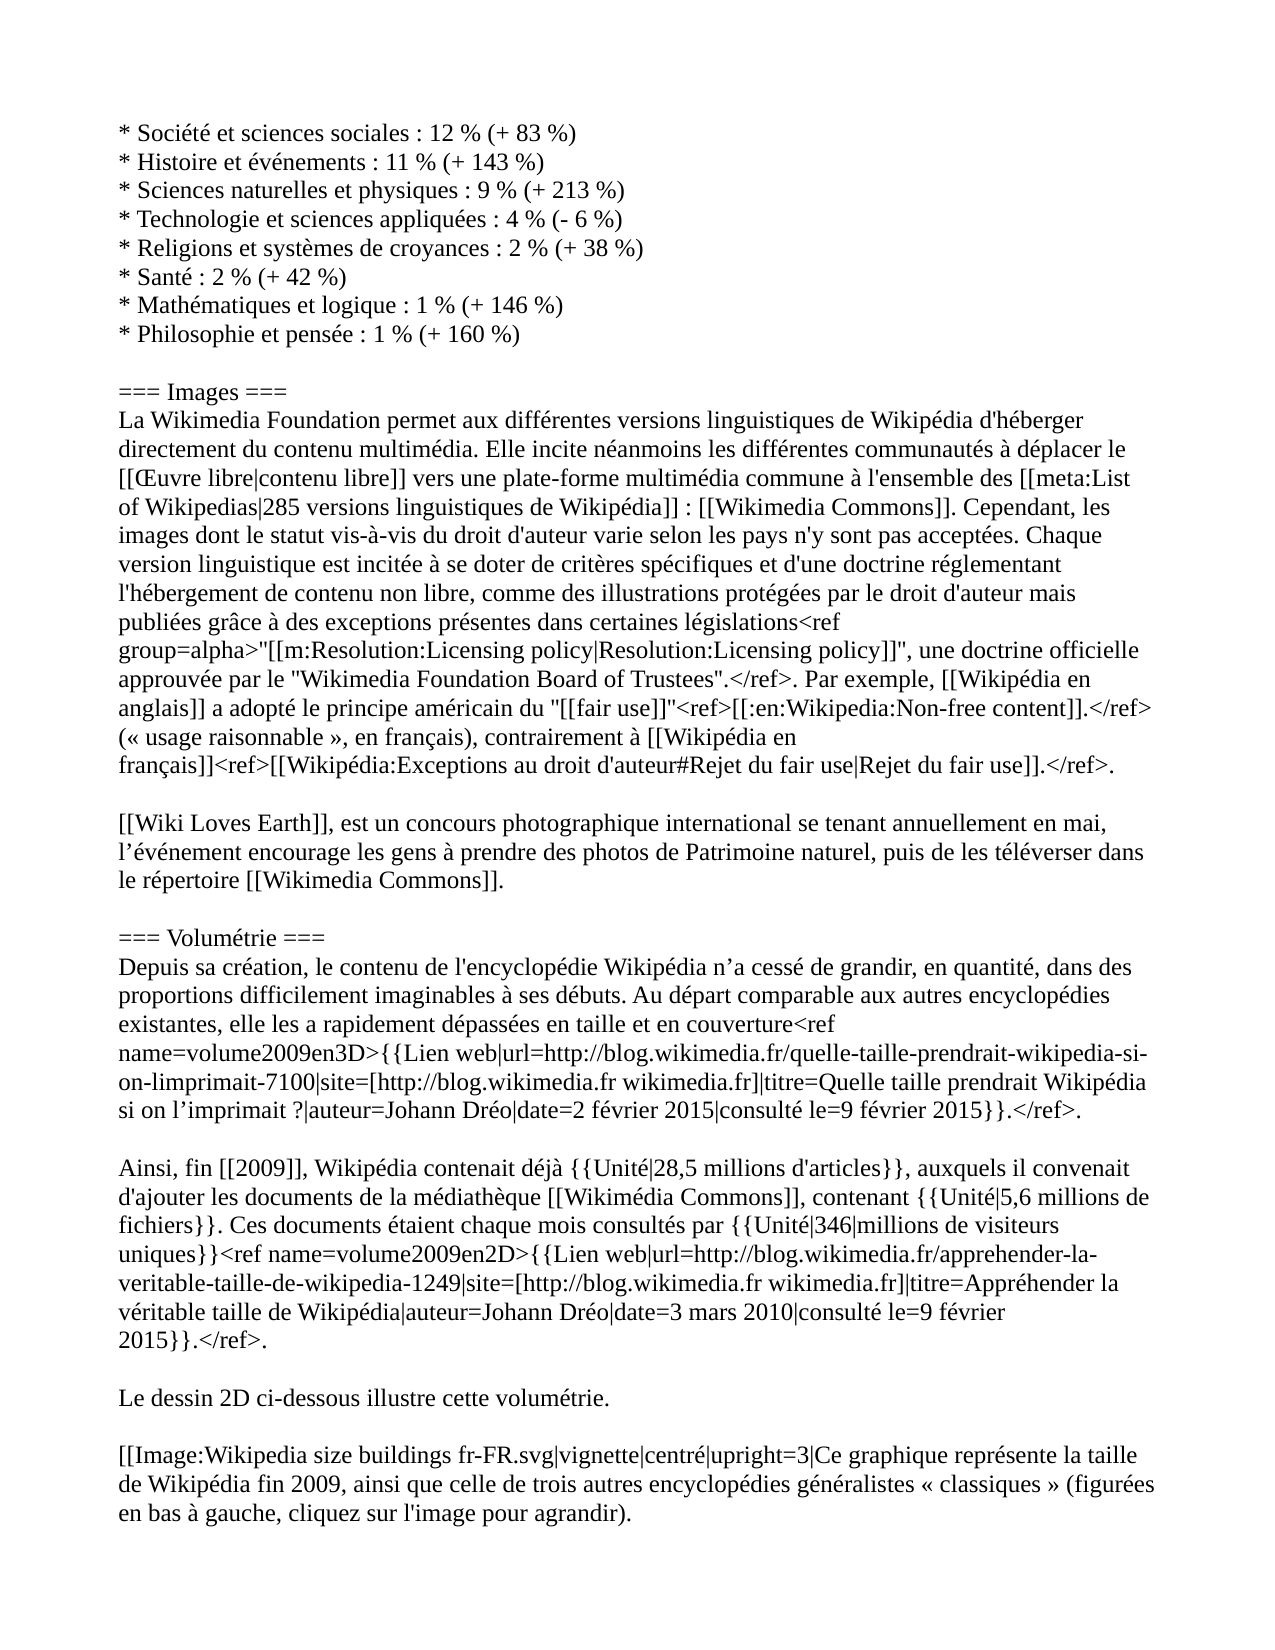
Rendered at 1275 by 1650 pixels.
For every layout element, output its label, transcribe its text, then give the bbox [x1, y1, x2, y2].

text * Mathématiques et logique : 1 % (+ 146 %) [118, 291, 1157, 319]
text * Philosophie et pensée : 1 % (+ 160 %) [118, 319, 1157, 348]
text Depuis sa création, le contenu de l'encyclopédie Wikipédia n’a cessé de grandir, en quantité, dans des proportions difficilement imaginables à ses débuts. Au départ comparable aux autres encyclopédies existantes, elle les a rapidement dépassées en taille et en couverture<ref name=volume2009en3D>{{Lien web|url=http://blog.wikimedia.fr/quelle-taille-prendrait-wikipedia-si-on-limprimait-7100|site=[http://blog.wikimedia.fr wikimedia.fr]|titre=Quelle taille prendrait Wikipédia si on l’imprimait ?|auteur=Johann Dréo|date=2 février 2015|consulté le=9 février 2015}}.</ref>. [118, 952, 1157, 1124]
text * Religions et systèmes de croyances : 2 % (+ 38 %) [118, 233, 1157, 262]
text [[Wiki Loves Earth]], est un concours photographique international se tenant annuellement en mai, l’événement encourage les gens à prendre des photos de Patrimoine naturel, puis de les téléverser dans le répertoire [[Wikimedia Commons]]. [118, 808, 1157, 894]
text === Images === [118, 377, 1157, 406]
text * Sciences naturelles et physiques : 9 % (+ 213 %) [118, 176, 1157, 204]
text [[Image:Wikipedia size buildings fr-FR.svg|vignette|centré|upright=3|Ce graphique représente la taille de Wikipédia fin 2009, ainsi que celle de trois autres encyclopédies généralistes « classiques » (figurées en bas à gauche, cliquez sur l'image pour agrandir). [118, 1441, 1157, 1527]
text La Wikimedia Foundation permet aux différentes versions linguistiques de Wikipédia d'héberger directement du contenu multimédia. Elle incite néanmoins les différentes communautés à déplacer le [[Œuvre libre|contenu libre]] vers une plate-forme multimédia commune à l'ensemble des [[meta:List of Wikipedias|285 versions linguistiques de Wikipédia]] : [[Wikimedia Commons]]. Cependant, les images dont le statut vis-à-vis du droit d'auteur varie selon les pays n'y sont pas acceptées. Chaque version linguistique est incitée à se doter de critères spécifiques et d'une doctrine réglementant l'hébergement de contenu non libre, comme des illustrations protégées par le droit d'auteur mais publiées grâce à des exceptions présentes dans certaines législations<ref group=alpha>''[[m:Resolution:Licensing policy|Resolution:Licensing policy]]'', une doctrine officielle approuvée par le ''Wikimedia Foundation Board of Trustees''.</ref>. Par exemple, [[Wikipédia en anglais]] a adopté le principe américain du ''[[fair use]]''<ref>[[:en:Wikipedia:Non-free content]].</ref> (« usage raisonnable », en français), contrairement à [[Wikipédia en français]]<ref>[[Wikipédia:Exceptions au droit d'auteur#Rejet du fair use|Rejet du fair use]].</ref>. [118, 406, 1157, 779]
text * Technologie et sciences appliquées : 4 % (- 6 %) [118, 204, 1157, 233]
text === Volumétrie === [118, 923, 1157, 952]
text * Santé : 2 % (+ 42 %) [118, 262, 1157, 291]
text Ainsi, fin [[2009]], Wikipédia contenait déjà {{Unité|28,5 millions d'articles}}, auxquels il convenait d'ajouter les documents de la médiathèque [[Wikimédia Commons]], contenant {{Unité|5,6 millions de fichiers}}. Ces documents étaient chaque mois consultés par {{Unité|346|millions de visiteurs uniques}}<ref name=volume2009en2D>{{Lien web|url=http://blog.wikimedia.fr/apprehender-la-veritable-taille-de-wikipedia-1249|site=[http://blog.wikimedia.fr wikimedia.fr]|titre=Appréhender la véritable taille de Wikipédia|auteur=Johann Dréo|date=3 mars 2010|consulté le=9 février 2015}}.</ref>. [118, 1153, 1157, 1354]
text * Histoire et événements : 11 % (+ 143 %) [118, 147, 1157, 176]
text * Société et sciences sociales : 12 % (+ 83 %) [118, 118, 1157, 147]
text Le dessin 2D ci-dessous illustre cette volumétrie. [118, 1383, 1157, 1412]
